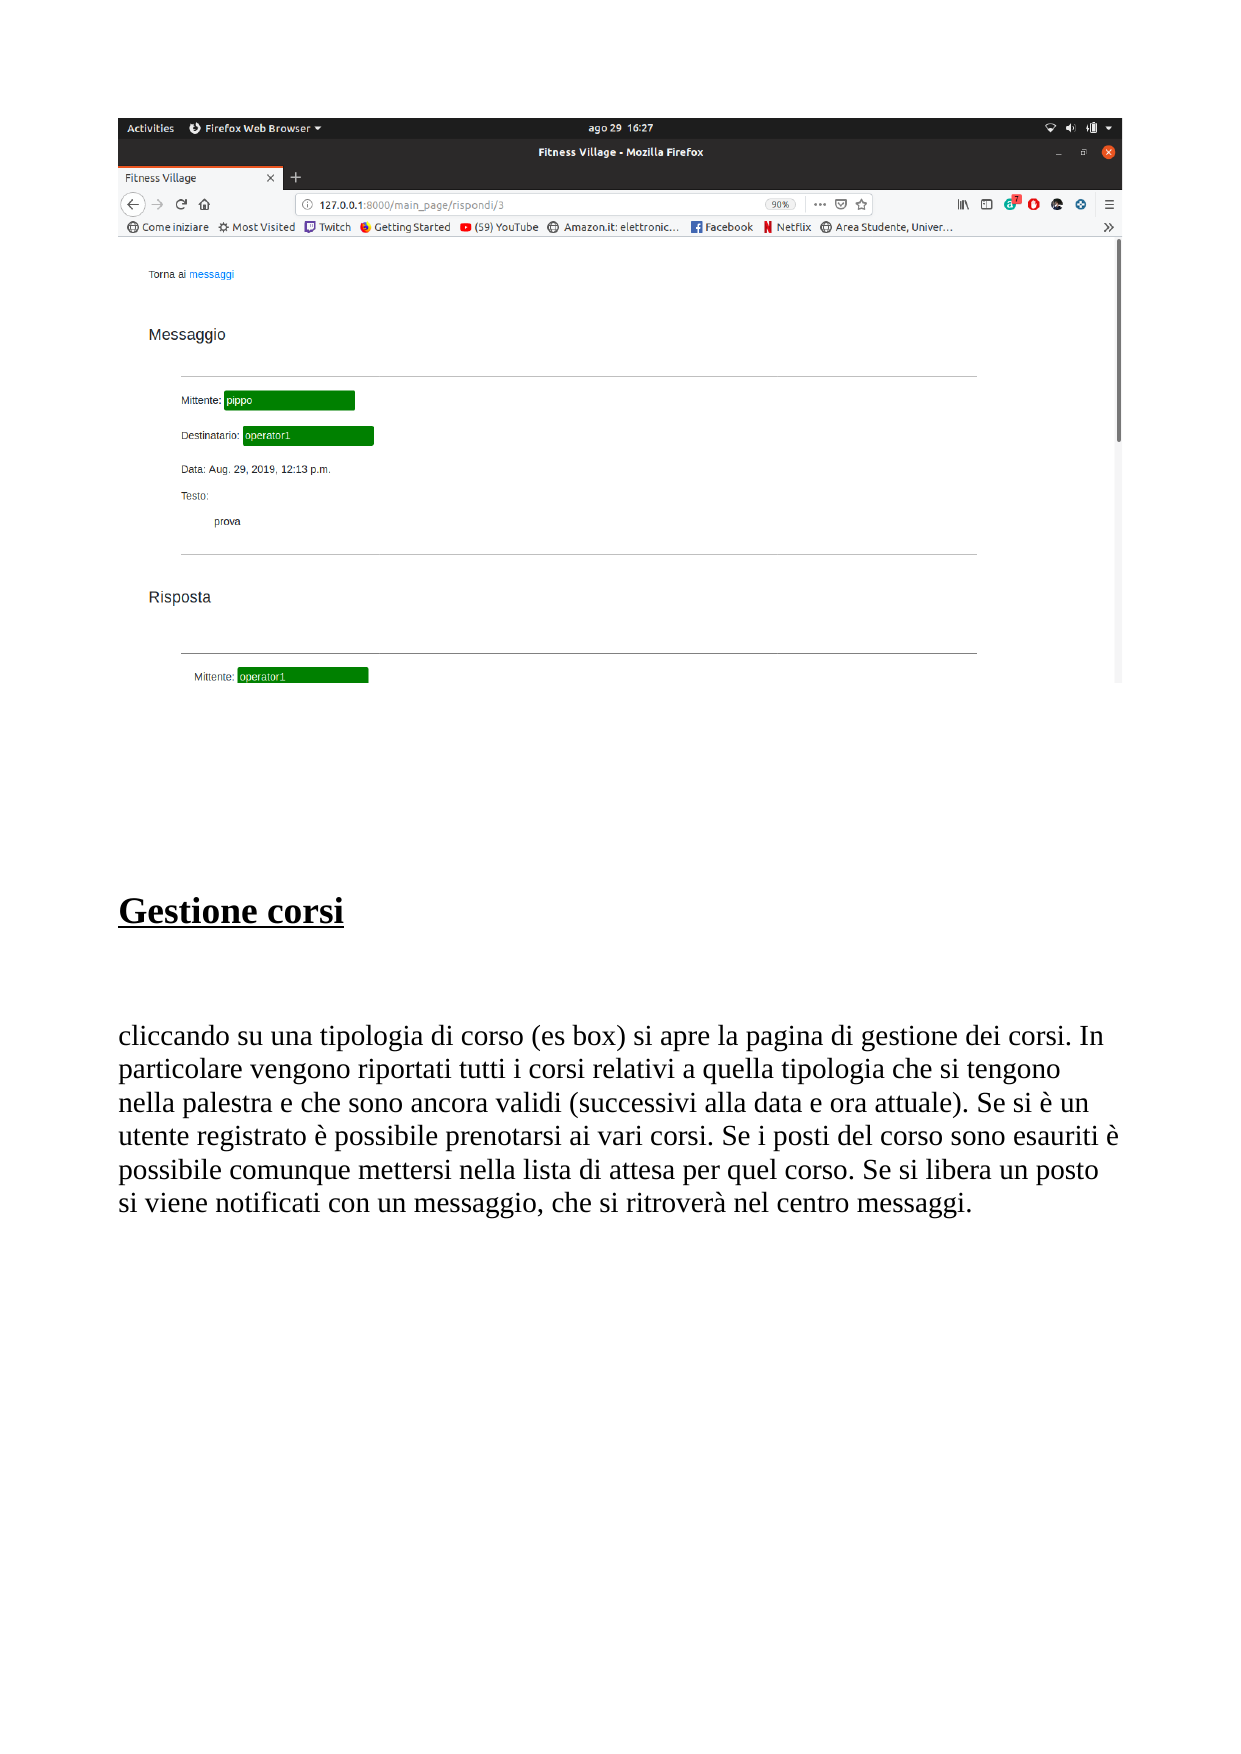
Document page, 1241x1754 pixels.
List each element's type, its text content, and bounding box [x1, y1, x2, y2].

text cliccando su una tipologia di corso (es box) si apre la pagina di gestione dei corsi. In particolare vengono riportati tutti i corsi relativi a quella tipologia che si tengono nella palestra e che sono ancora validi (successivi alla data e ora attuale). Se si è un utente registrato è possibile prenotarsi ai vari corsi. Se i posti del corso sono esauriti è possibile comunque mettersi nella lista di attesa per quel corso. Se si libera un posto si viene notificati con un messaggio, che si ritroverà nel centro messaggi. [118, 1018, 1122, 1219]
text Gestione corsi [118, 888, 1122, 932]
picture [118, 118, 1123, 683]
